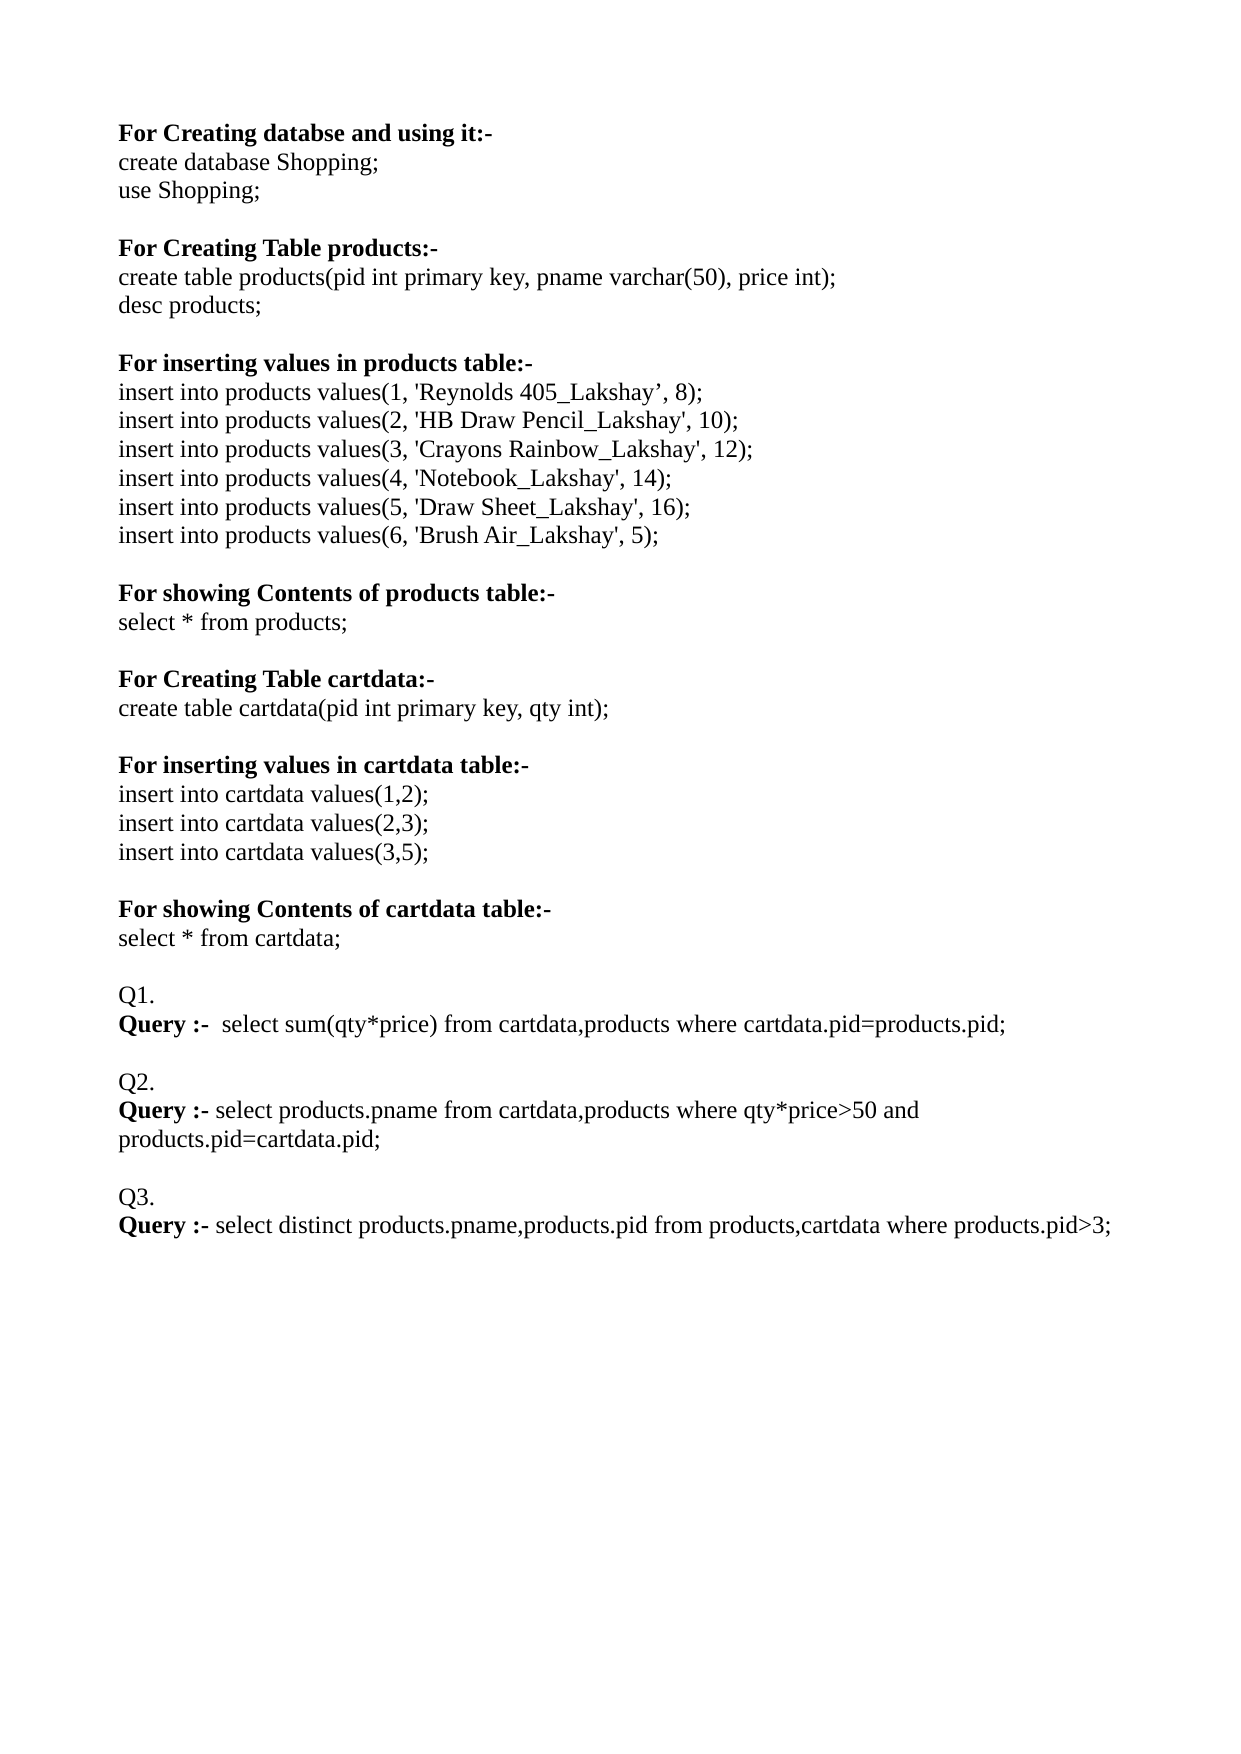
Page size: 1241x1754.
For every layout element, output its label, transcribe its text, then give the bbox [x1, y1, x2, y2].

text For showing Contents of cartdata table:- [118, 894, 1122, 923]
text insert into products values(3, 'Crayons Rainbow_Lakshay', 12); [118, 434, 1122, 463]
text Q3. [118, 1182, 1122, 1211]
text insert into cartdata values(3,5); [118, 837, 1122, 866]
text insert into products values(6, 'Brush Air_Lakshay', 5); [118, 521, 1122, 549]
text Q1. [118, 981, 1122, 1009]
text insert into products values(4, 'Notebook_Lakshay', 14); [118, 463, 1122, 492]
text insert into cartdata values(2,3); [118, 808, 1122, 837]
text For showing Contents of products table:- [118, 578, 1122, 607]
text create table cartdata(pid int primary key, qty int); [118, 693, 1122, 722]
text For Creating databse and using it:- [118, 118, 1122, 147]
text select * from products; [118, 607, 1122, 636]
text Query :- select sum(qty*price) from cartdata,products where cartdata.pid=products.pid; [118, 1009, 1122, 1038]
text create database Shopping; [118, 147, 1122, 176]
text For inserting values in cartdata table:- [118, 751, 1122, 779]
text create table products(pid int primary key, pname varchar(50), price int); [118, 262, 1122, 291]
text insert into cartdata values(1,2); [118, 779, 1122, 808]
text select * from cartdata; [118, 923, 1122, 952]
text For Creating Table cartdata:- [118, 664, 1122, 693]
text Q2. [118, 1067, 1122, 1096]
text insert into products values(1, 'Reynolds 405_Lakshay’, 8); [118, 377, 1122, 406]
text desc products; [118, 291, 1122, 319]
text Query :- select products.pname from cartdata,products where qty*price>50 and products.pid=cartdata.pid; [118, 1096, 1122, 1153]
text For Creating Table products:- [118, 233, 1122, 262]
text insert into products values(2, 'HB Draw Pencil_Lakshay', 10); [118, 406, 1122, 434]
text For inserting values in products table:- [118, 348, 1122, 377]
text Query :- select distinct products.pname,products.pid from products,cartdata where products.pid>3; [118, 1211, 1122, 1239]
text insert into products values(5, 'Draw Sheet_Lakshay', 16); [118, 492, 1122, 521]
text use Shopping; [118, 176, 1122, 204]
